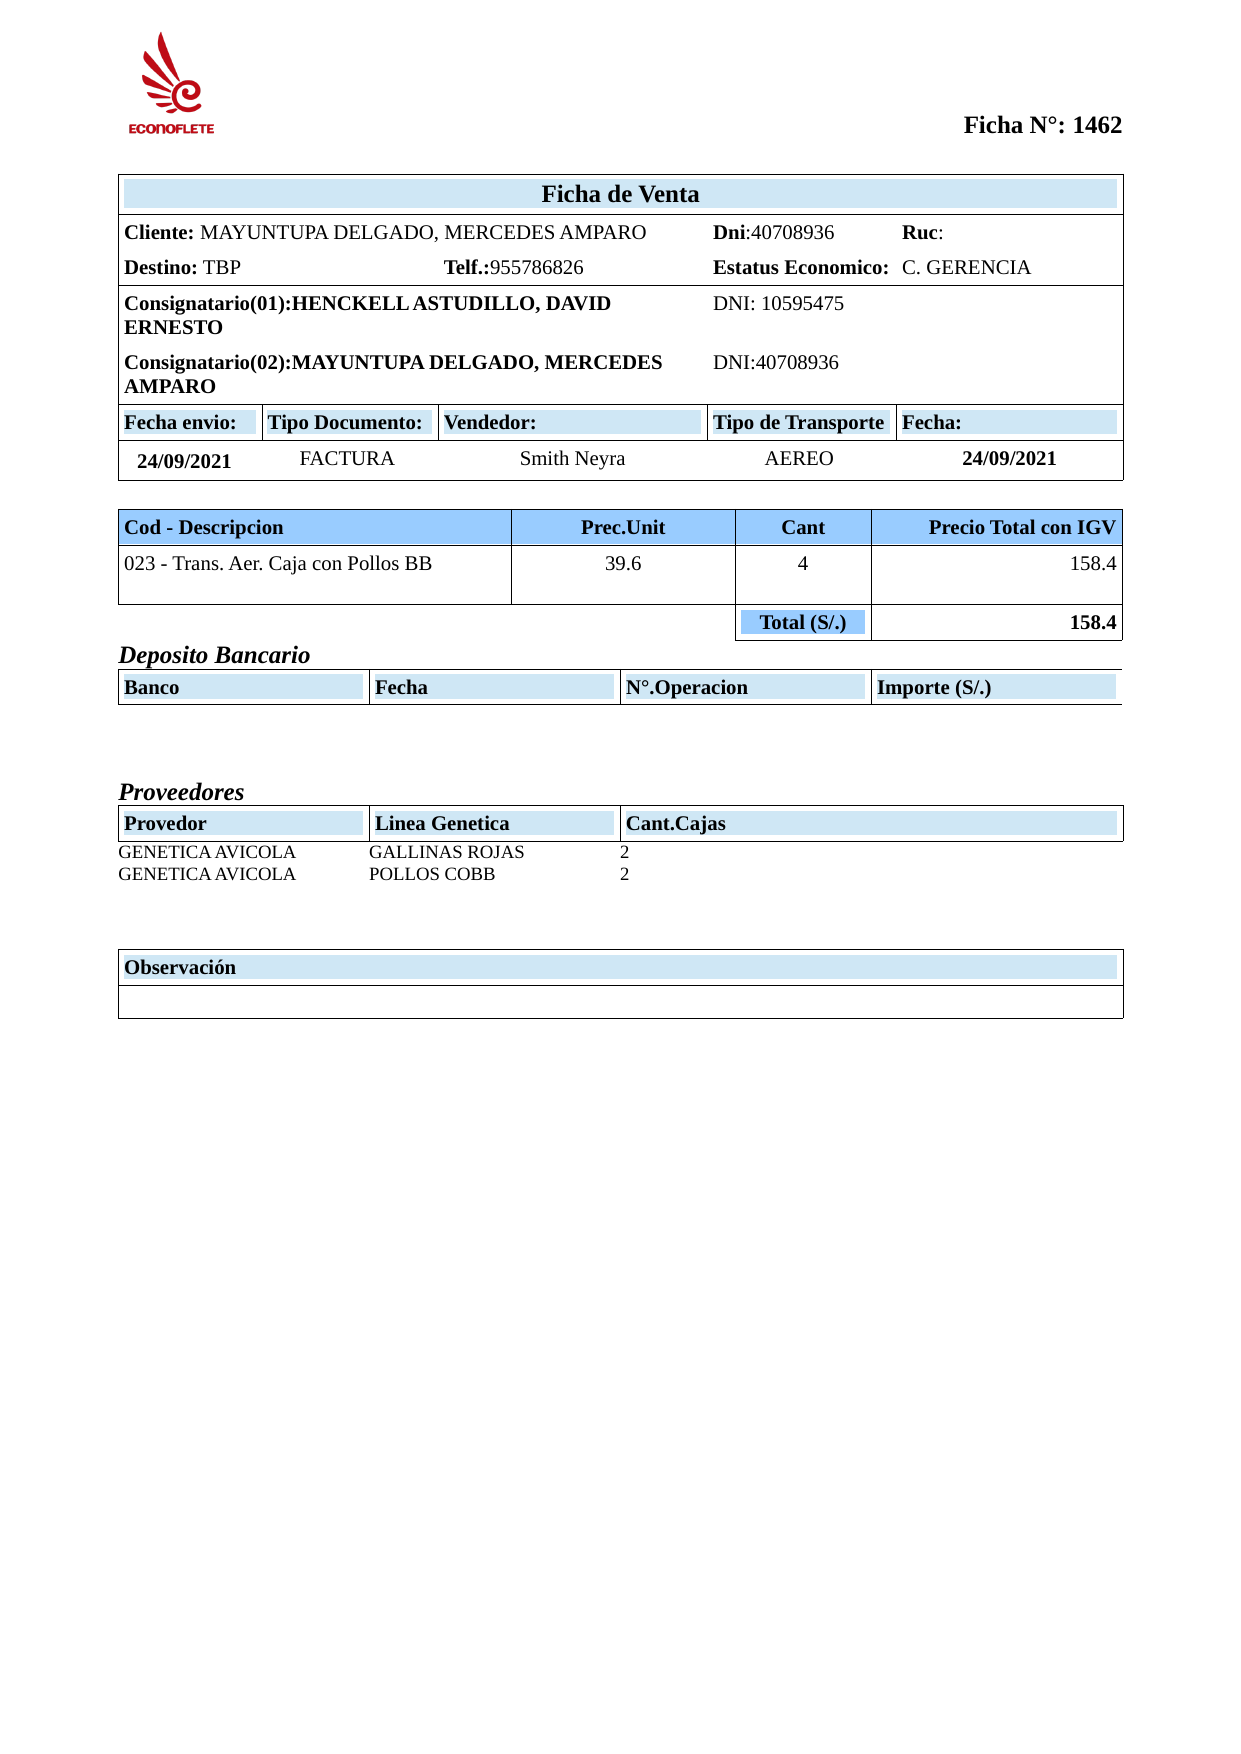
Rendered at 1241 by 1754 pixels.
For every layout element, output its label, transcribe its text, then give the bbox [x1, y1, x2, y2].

table_cell [511, 605, 735, 640]
table_cell Ruc: [896, 215, 1123, 249]
table_cell Tipo Documento: [263, 405, 438, 440]
table_header Prec.Unit [512, 510, 735, 544]
table_cell 023 - Trans. Aer. Caja con Pollos BB [119, 546, 511, 604]
table_header Banco [119, 670, 369, 704]
table_cell [118, 884, 369, 906]
table_cell [369, 884, 620, 906]
table_header Cant [736, 510, 871, 544]
table_cell [118, 928, 369, 949]
table_cell 158.4 [872, 546, 1122, 604]
table_header Fecha [370, 670, 620, 704]
table_cell GENETICA AVICOLA [118, 863, 369, 884]
table_cell [871, 753, 1122, 777]
table_cell [369, 729, 620, 753]
table_cell DNI: 10595475 [707, 286, 1123, 344]
table_cell [118, 705, 369, 728]
table_cell GALLINAS ROJAS [369, 842, 620, 863]
table_header Linea Genetica [370, 806, 620, 841]
table_header Importe (S/.) [872, 670, 1122, 704]
table_cell Cliente: MAYUNTUPA DELGADO, MERCEDES AMPARO [119, 215, 707, 249]
table_cell [620, 753, 871, 777]
table_cell [871, 705, 1122, 728]
table_header Observación [119, 950, 1123, 984]
table_cell Destino: TBP [119, 249, 438, 285]
table_cell [620, 729, 871, 753]
table_cell [620, 884, 1123, 906]
table_cell AEREO [707, 441, 896, 480]
table_cell Smith Neyra [438, 441, 707, 480]
table_cell 39.6 [512, 546, 735, 604]
table_cell [369, 928, 620, 949]
table_cell C. GERENCIA [896, 249, 1123, 285]
table_cell 2 [620, 842, 1123, 863]
table_cell [871, 729, 1122, 753]
table_cell 24/09/2021 [896, 441, 1123, 480]
table_cell Dni:40708936 [707, 215, 896, 249]
table_cell Consignatario(02):MAYUNTUPA DELGADO, MERCEDES AMPARO [119, 345, 707, 404]
table_header Ficha de Venta [119, 175, 1123, 214]
table_cell GENETICA AVICOLA [118, 842, 369, 863]
table_cell 158.4 [872, 605, 1122, 640]
table_cell [369, 906, 620, 927]
table_cell 4 [736, 546, 871, 604]
table_header Provedor [119, 806, 369, 841]
table_cell [369, 705, 620, 728]
table_cell [119, 986, 1123, 1018]
table_cell 24/09/2021 [119, 441, 262, 480]
table_cell [118, 605, 511, 640]
table_cell FACTURA [262, 441, 438, 480]
table_header Precio Total con IGV [872, 510, 1122, 544]
table_cell Fecha envio: [119, 405, 262, 440]
table_cell Vendedor: [439, 405, 707, 440]
table_cell POLLOS COBB [369, 863, 620, 884]
table_header Cant.Cajas [621, 806, 1123, 841]
text Proveedores [118, 777, 1122, 805]
table_cell [118, 906, 369, 927]
text Deposito Bancario [118, 640, 1122, 669]
table_cell [620, 928, 1123, 949]
table_cell Estatus Economico: [707, 249, 896, 285]
table_cell [118, 729, 369, 753]
table_cell [620, 906, 1123, 927]
table_cell [620, 705, 871, 728]
table_header N°.Operacion [621, 670, 871, 704]
table_cell Fecha: [897, 405, 1123, 440]
table_header Cod - Descripcion [119, 510, 511, 544]
table_cell Total (S/.) [736, 605, 871, 640]
table_cell DNI:40708936 [707, 345, 1123, 404]
table_cell [369, 753, 620, 777]
table_cell Tipo de Transporte [708, 405, 896, 440]
table_cell [118, 753, 369, 777]
table_cell Consignatario(01):HENCKELL ASTUDILLO, DAVID ERNESTO [119, 286, 707, 344]
table_cell Telf.:955786826 [438, 249, 707, 285]
picture [118, 31, 225, 134]
table_cell 2 [620, 863, 1123, 884]
